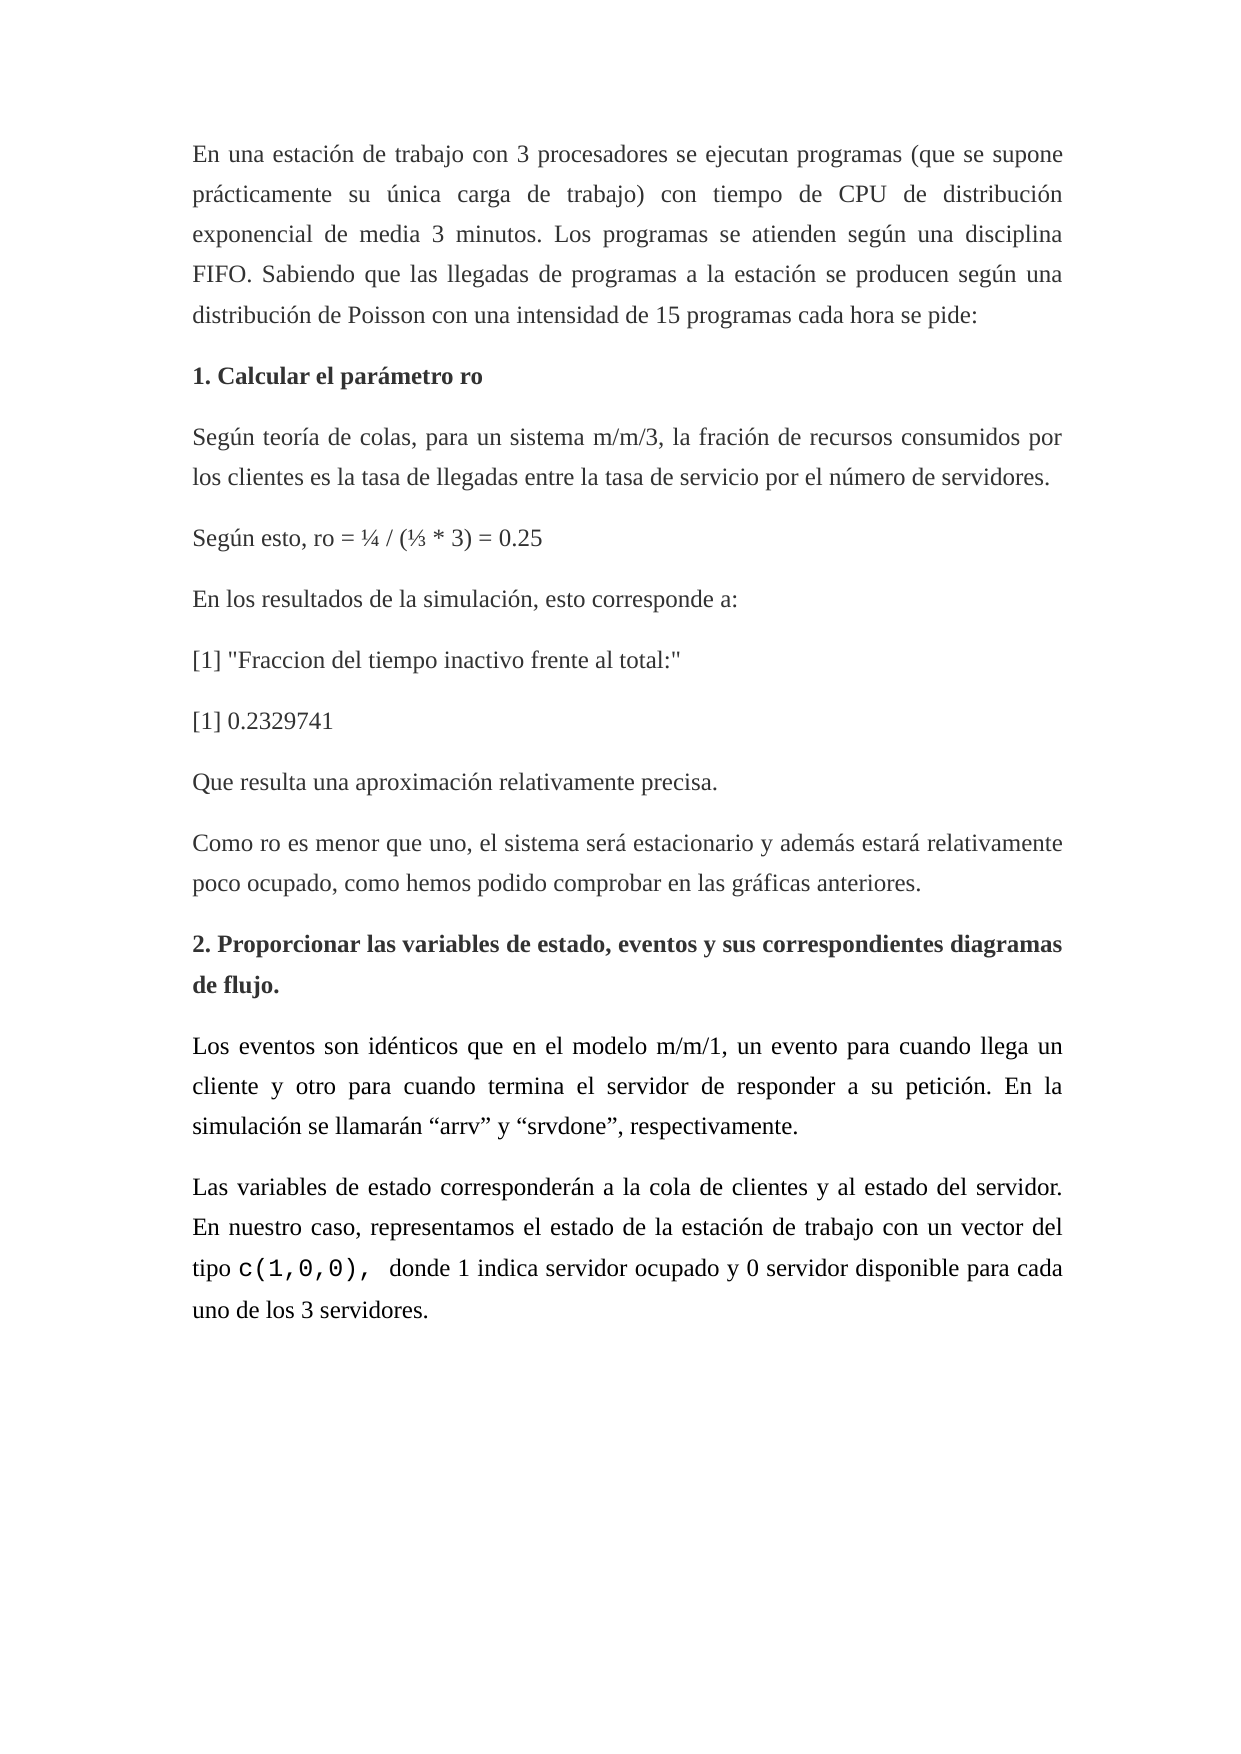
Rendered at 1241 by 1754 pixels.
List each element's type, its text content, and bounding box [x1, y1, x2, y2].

text En los resultados de la simulación, esto corresponde a: [192, 584, 1064, 613]
text Según teoría de colas, para un sistema m/m/3, la fración de recursos consumidos por los clientes es la tasa de llegadas entre la tasa de servicio por el número de servidores. [192, 422, 1064, 491]
text [1] "Fraccion del tiempo inactivo frente al total:" [192, 645, 1064, 674]
text 2. Proporcionar las variables de estado, eventos y sus correspondientes diagramas de flujo. [192, 929, 1064, 998]
text Las variables de estado corresponderán a la cola de clientes y al estado del servidor. En nuestro caso, representamos el estado de la estación de trabajo con un vector del tipo c(1,0,0), donde 1 indica servidor ocupado y 0 servidor disponible para cada uno de los 3 servidores. [192, 1172, 1064, 1324]
text En una estación de trabajo con 3 procesadores se ejecutan programas (que se supone prácticamente su única carga de trabajo) con tiempo de CPU de distribución exponencial de media 3 minutos. Los programas se atienden según una disciplina FIFO. Sabiendo que las llegadas de programas a la estación se producen según una distribución de Poisson con una intensidad de 15 programas cada hora se pide: [192, 139, 1064, 328]
text Como ro es menor que uno, el sistema será estacionario y además estará relativamente poco ocupado, como hemos podido comprobar en las gráficas anteriores. [192, 828, 1064, 897]
text Los eventos son idénticos que en el modelo m/m/1, un evento para cuando llega un cliente y otro para cuando termina el servidor de responder a su petición. En la simulación se llamarán “arrv” y “srvdone”, respectivamente. [192, 1031, 1064, 1140]
text 1. Calcular el parámetro ro [192, 361, 1064, 389]
text [1] 0.2329741 [192, 706, 1064, 735]
text Según esto, ro = ¼ / (⅓ * 3) = 0.25 [192, 523, 1064, 552]
text Que resulta una aproximación relativamente precisa. [192, 767, 1064, 796]
